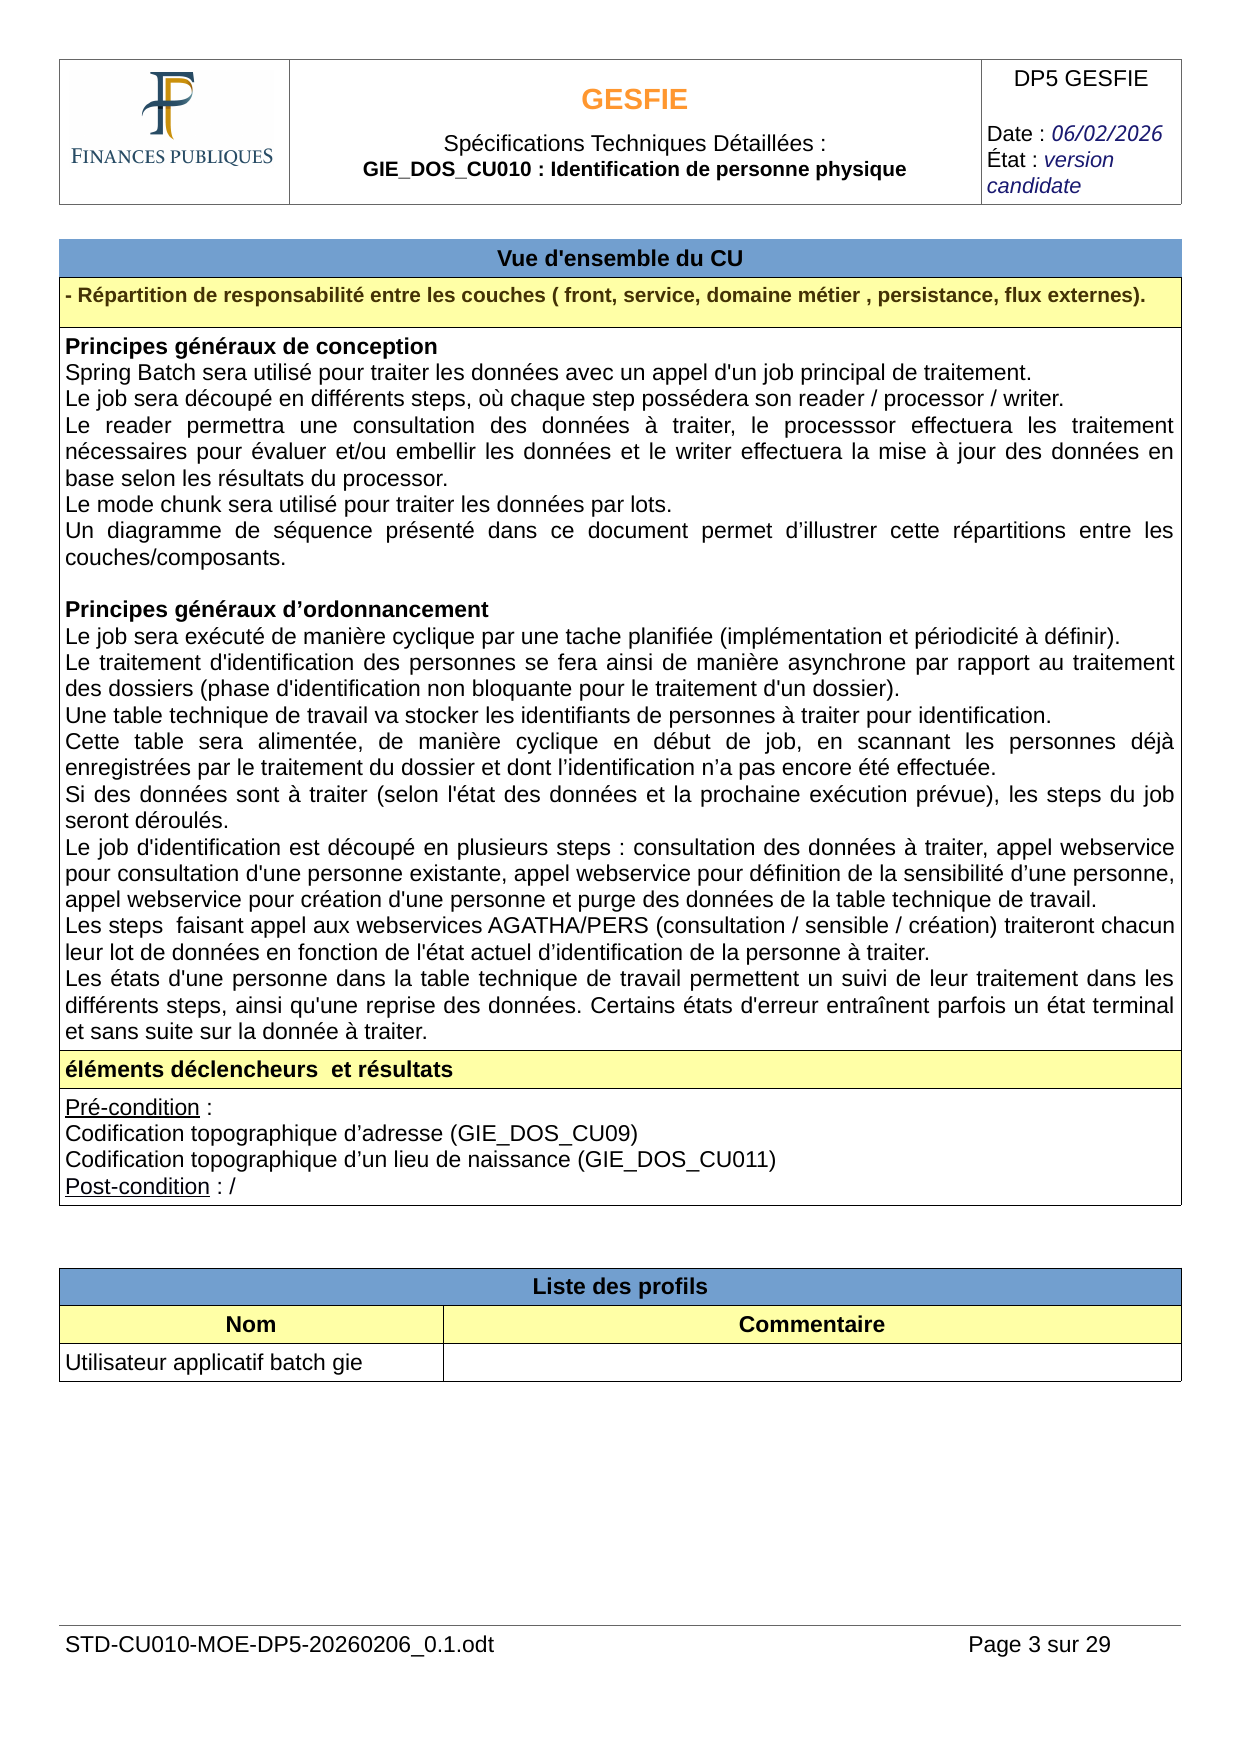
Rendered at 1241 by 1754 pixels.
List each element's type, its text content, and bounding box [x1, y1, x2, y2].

table_cell [444, 1344, 1181, 1381]
table_cell Pré-condition : Codification topographique d’adresse (GIE_DOS_CU09) Codification topographique d’un lieu de naissance (GIE_DOS_CU011) Post-condition : / [60, 1089, 1181, 1205]
table_cell Nom [60, 1306, 443, 1343]
table_cell Commentaire [444, 1306, 1181, 1343]
table_cell - Répartition de responsabilité entre les couches ( front, service, domaine métier , persistance, flux externes). [60, 278, 1181, 327]
table_cell Utilisateur applicatif batch gie [60, 1344, 443, 1381]
table_cell Principes généraux de conception Spring Batch sera utilisé pour traiter les données avec un appel d'un job principal de traitement. Le job sera découpé en différents steps, où chaque step possédera son reader / processor / writer. Le reader permettra une consultation des données à traiter, le processsor effectuera les traitement nécessaires pour évaluer et/ou embellir les données et le writer effectuera la mise à jour des données en base selon les résultats du processor. Le mode chunk sera utilisé pour traiter les données par lots. Un diagramme de séquence présenté dans ce document permet d’illustrer cette répartitions entre les couches/composants. Principes généraux d’ordonnancement Le job sera exécuté de manière cyclique par une tache planifiée (implémentation et périodicité à définir). Le traitement d'identification des personnes se fera ainsi de manière asynchrone par rapport au traitement des dossiers (phase d'identification non bloquante pour le traitement d'un dossier). Une table technique de travail va stocker les identifiants de personnes à traiter pour identification. Cette table sera alimentée, de manière cyclique en début de job, en scannant les personnes déjà enregistrées par le traitement du dossier et dont l’identification n’a pas encore été effectuée. Si des données sont à traiter (selon l'état des données et la prochaine exécution prévue), les steps du job seront déroulés. Le job d'identification est découpé en plusieurs steps : consultation des données à traiter, appel webservice pour consultation d'une personne existante, appel webservice pour définition de la sensibilité d’une personne, appel webservice pour création d'une personne et purge des données de la table technique de travail. Les steps faisant appel aux webservices AGATHA/PERS (consultation / sensible / création) traiteront chacun leur lot de données en fonction de l'état actuel d’identification de la personne à traiter. Les états d'une personne dans la table technique de travail permettent un suivi de leur traitement dans les différents steps, ainsi qu'une reprise des données. Certains états d'erreur entraînent parfois un état terminal et sans suite sur la donnée à traiter. [60, 328, 1181, 1050]
table_header Liste des profils [60, 1269, 1181, 1305]
picture [69, 70, 274, 168]
table_cell éléments déclencheurs et résultats [60, 1051, 1181, 1088]
table_header Vue d'ensemble du CU [60, 240, 1181, 277]
